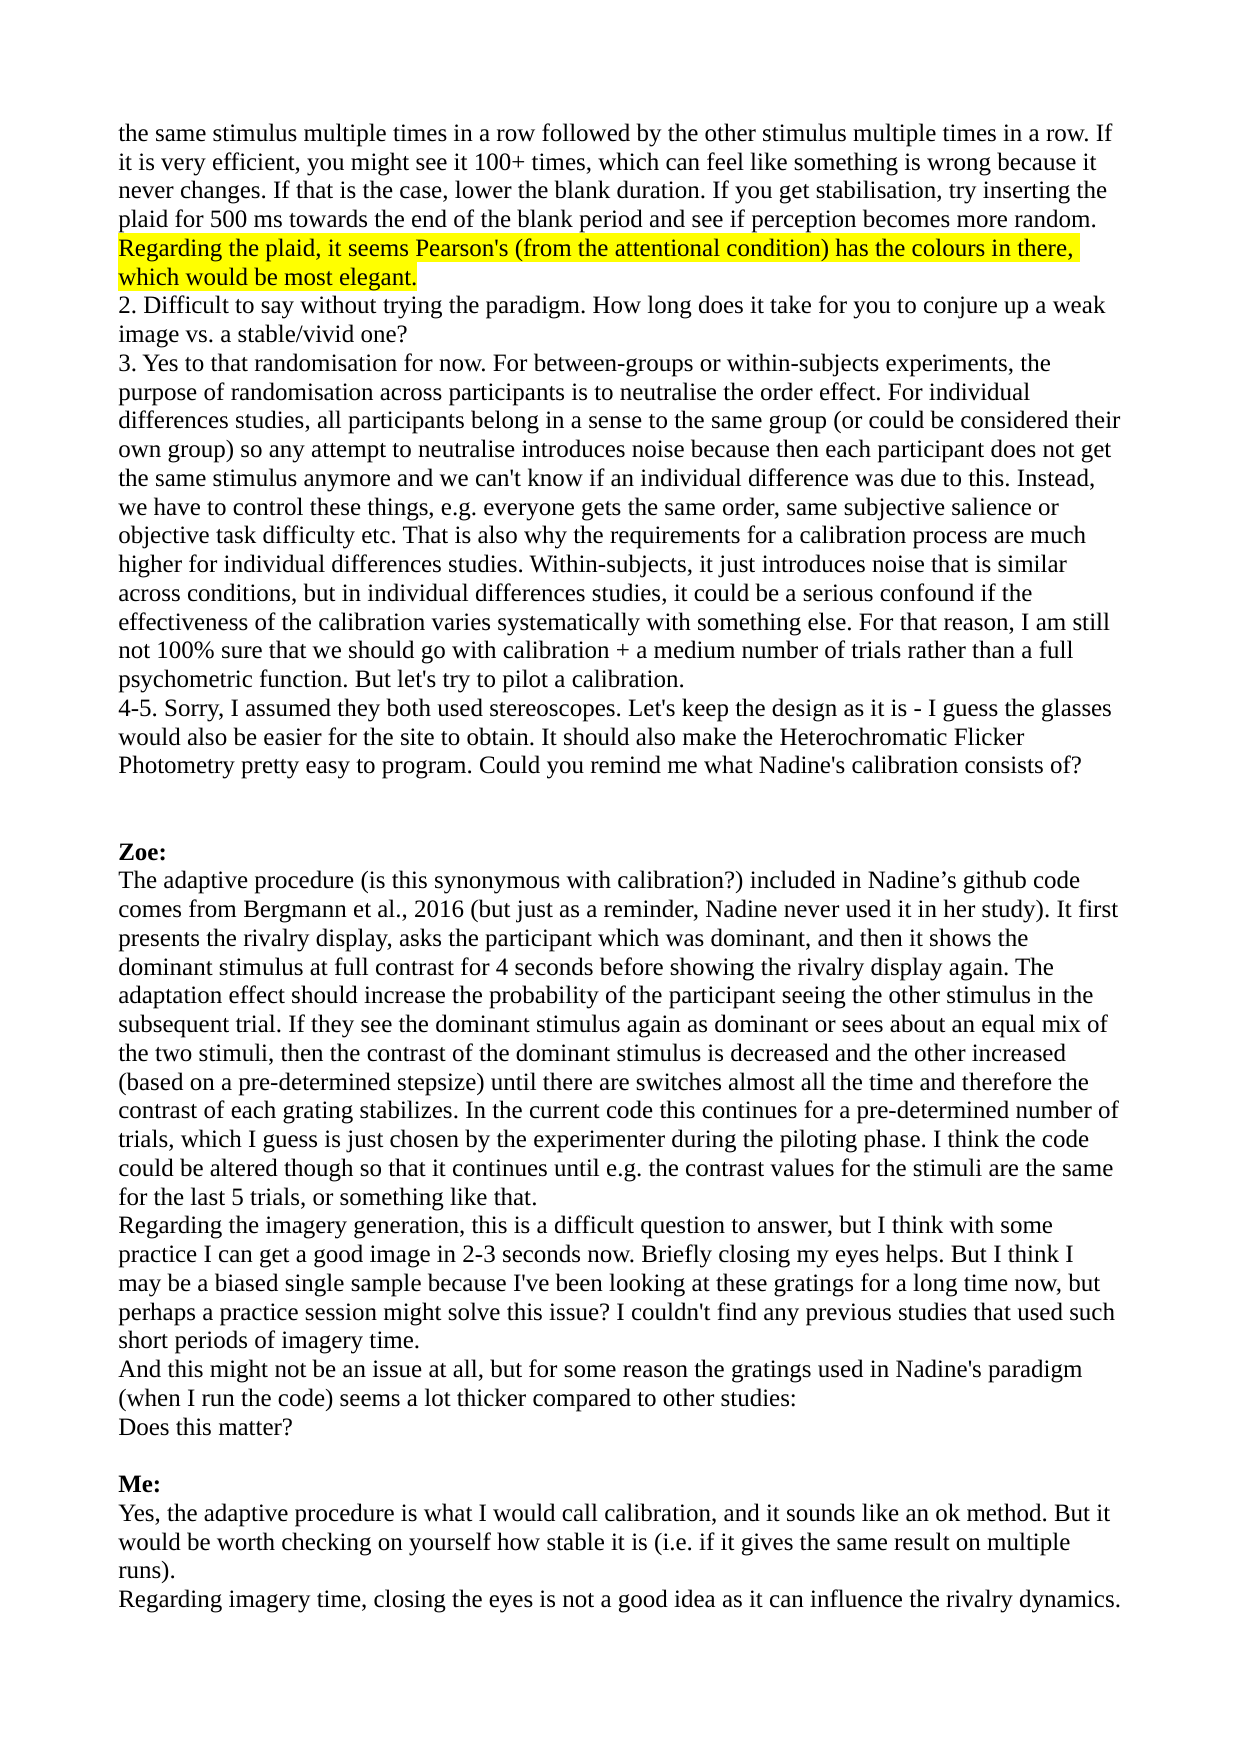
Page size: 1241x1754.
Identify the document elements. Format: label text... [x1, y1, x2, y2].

text Me: [118, 1469, 1122, 1498]
text Regarding imagery time, closing the eyes is not a good idea as it can influence the rivalry dynamics. [118, 1584, 1122, 1613]
text the same stimulus multiple times in a row followed by the other stimulus multiple times in a row. If it is very efficient, you might see it 100+ times, which can feel like something is wrong because it never changes. If that is the case, lower the blank duration. If you get stabilisation, try inserting the plaid for 500 ms towards the end of the blank period and see if perception becomes more random. [118, 118, 1122, 233]
text Zoe: [118, 837, 1122, 866]
text Does this matter? [118, 1412, 1122, 1441]
text 3. Yes to that randomisation for now. For between-groups or within-subjects experiments, the purpose of randomisation across participants is to neutralise the order effect. For individual differences studies, all participants belong in a sense to the same group (or could be considered their own group) so any attempt to neutralise introduces noise because then each participant does not get the same stimulus anymore and we can't know if an individual difference was due to this. Instead, we have to control these things, e.g. everyone gets the same order, same subjective salience or objective task difficulty etc. That is also why the requirements for a calibration process are much higher for individual differences studies. Within-subjects, it just introduces noise that is similar across conditions, but in individual differences studies, it could be a serious confound if the effectiveness of the calibration varies systematically with something else. For that reason, I am still not 100% sure that we should go with calibration + a medium number of trials rather than a full psychometric function. But let's try to pilot a calibration. [118, 348, 1122, 693]
text Regarding the imagery generation, this is a difficult question to answer, but I think with some practice I can get a good image in 2-3 seconds now. Briefly closing my eyes helps. But I think I may be a biased single sample because I've been looking at these gratings for a long time now, but perhaps a practice session might solve this issue? I couldn't find any previous studies that used such short periods of imagery time. [118, 1211, 1122, 1354]
text The adaptive procedure (is this synonymous with calibration?) included in Nadine’s github code comes from Bergmann et al., 2016 (but just as a reminder, Nadine never used it in her study). It first presents the rivalry display, asks the participant which was dominant, and then it shows the dominant stimulus at full contrast for 4 seconds before showing the rivalry display again. The adaptation effect should increase the probability of the participant seeing the other stimulus in the subsequent trial. If they see the dominant stimulus again as dominant or sees about an equal mix of the two stimuli, then the contrast of the dominant stimulus is decreased and the other increased (based on a pre-determined stepsize) until there are switches almost all the time and therefore the contrast of each grating stabilizes. In the current code this continues for a pre-determined number of trials, which I guess is just chosen by the experimenter during the piloting phase. I think the code could be altered though so that it continues until e.g. the contrast values for the stimuli are the same for the last 5 trials, or something like that. [118, 866, 1122, 1211]
text Regarding the plaid, it seems Pearson's (from the attentional condition) has the colours in there, which would be most elegant. [118, 233, 1122, 291]
text And this might not be an issue at all, but for some reason the gratings used in Nadine's paradigm (when I run the code) seems a lot thicker compared to other studies: [118, 1354, 1122, 1412]
text Yes, the adaptive procedure is what I would call calibration, and it sounds like an ok method. But it would be worth checking on yourself how stable it is (i.e. if it gives the same result on multiple runs). [118, 1498, 1122, 1584]
text 2. Difficult to say without trying the paradigm. How long does it take for you to conjure up a weak image vs. a stable/vivid one? [118, 291, 1122, 348]
text 4-5. Sorry, I assumed they both used stereoscopes. Let's keep the design as it is - I guess the glasses would also be easier for the site to obtain. It should also make the Heterochromatic Flicker Photometry pretty easy to program. Could you remind me what Nadine's calibration consists of? [118, 693, 1122, 779]
